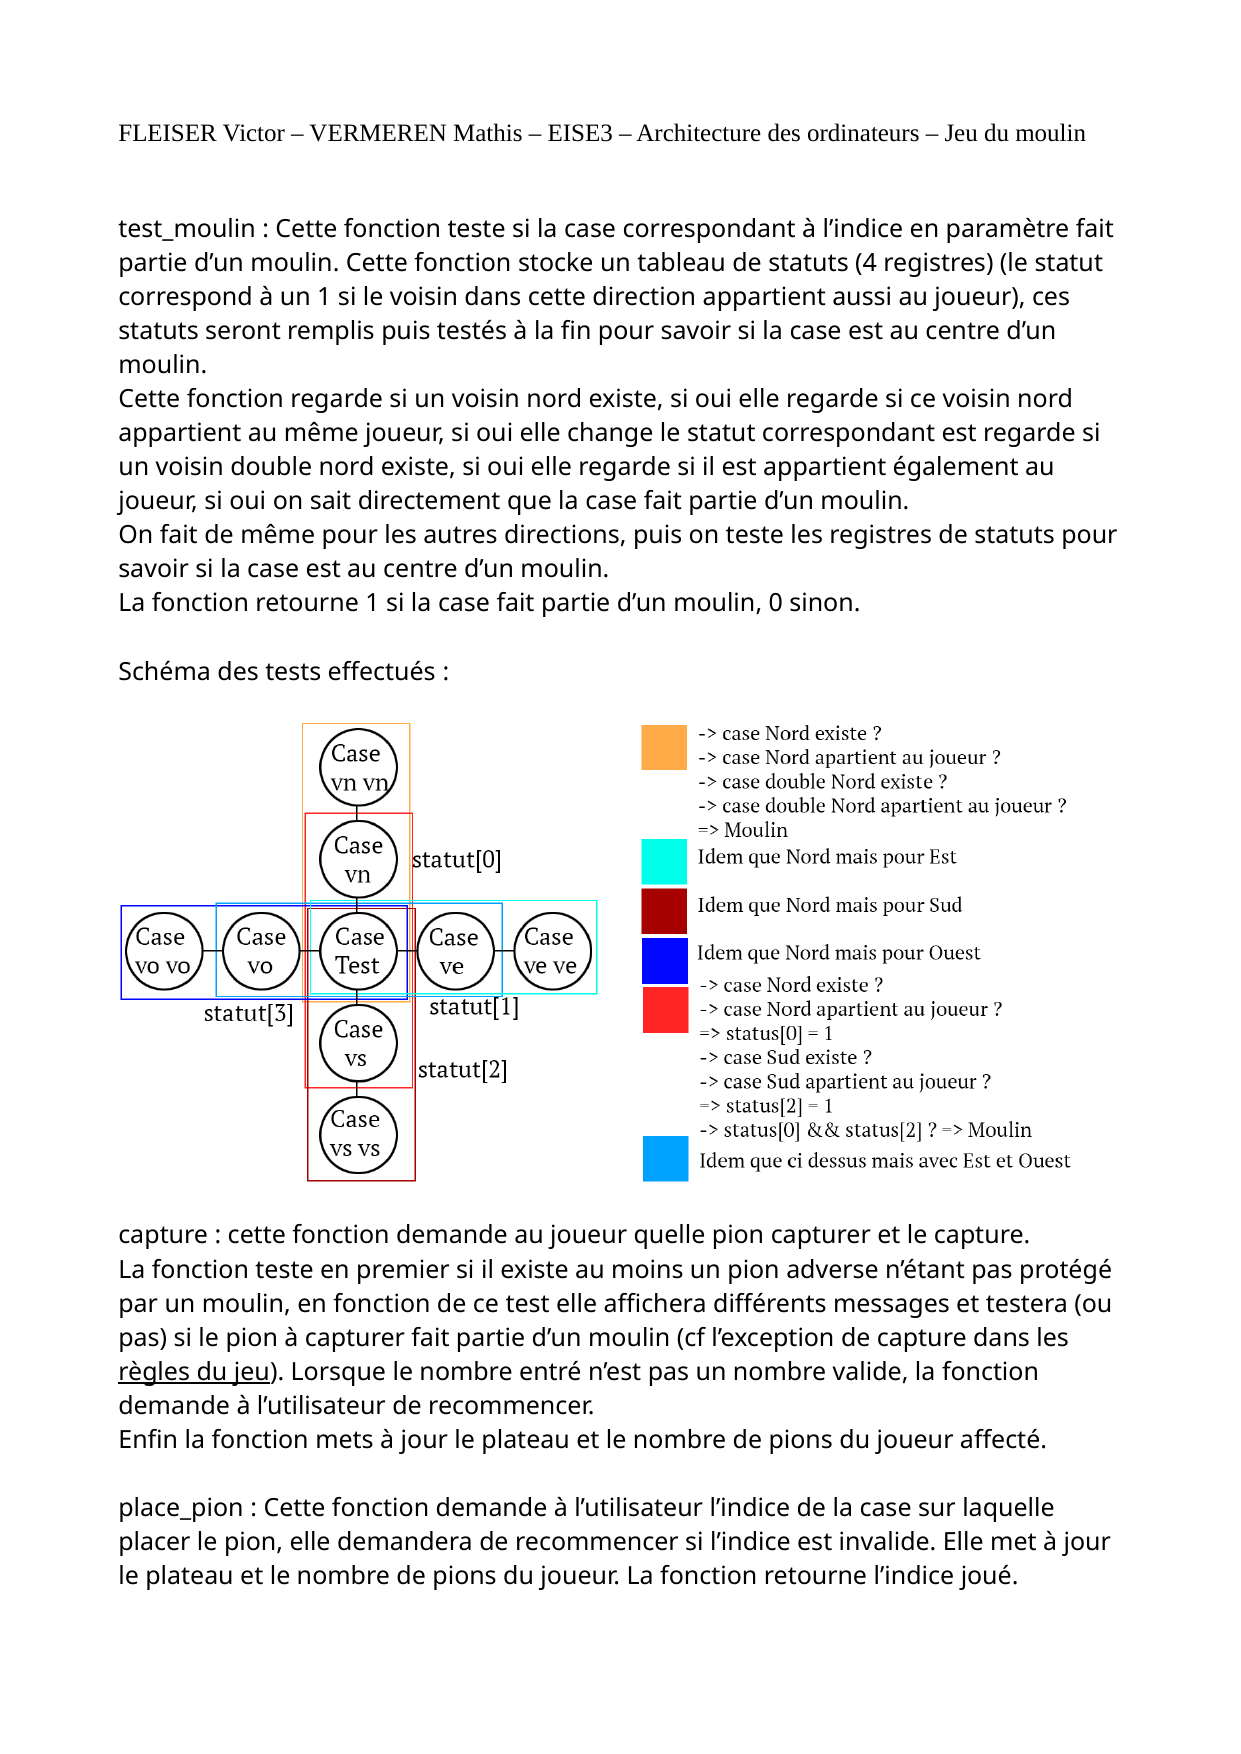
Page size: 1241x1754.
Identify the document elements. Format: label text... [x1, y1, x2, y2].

text La fonction teste en premier si il existe au moins un pion adverse n’étant pas protégé par un moulin, en fonction de ce test elle affichera différents messages et testera (ou pas) si le pion à capturer fait partie d’un moulin (cf l’exception de capture dans les règles du jeu). Lorsque le nombre entré n’est pas un nombre valide, la fonction demande à l’utilisateur de recommencer. [118, 1251, 1122, 1422]
text Schéma des tests effectués : [118, 653, 1122, 687]
text Cette fonction regarde si un voisin nord existe, si oui elle regarde si ce voisin nord appartient au même joueur, si oui elle change le statut correspondant est regarde si un voisin double nord existe, si oui elle regarde si il est appartient également au joueur, si oui on sait directement que la case fait partie d’un moulin. [118, 381, 1122, 517]
text place_pion : Cette fonction demande à l’utilisateur l’indice de la case sur laquelle placer le pion, elle demandera de recommencer si l’indice est invalide. Elle met à jour le plateau et le nombre de pions du joueur. La fonction retourne l’indice joué. [118, 1490, 1122, 1592]
text On fait de même pour les autres directions, puis on teste les registres de statuts pour savoir si la case est au centre d’un moulin. [118, 517, 1122, 585]
text Enfin la fonction mets à jour le plateau et le nombre de pions du joueur affecté. [118, 1422, 1122, 1456]
text test_moulin : Cette fonction teste si la case correspondant à l’indice en paramètre fait partie d’un moulin. Cette fonction stocke un tableau de statuts (4 registres) (le statut correspond à un 1 si le voisin dans cette direction appartient aussi au joueur), ces statuts seront remplis puis testés à la fin pour savoir si la case est au centre d’un moulin. [118, 210, 1122, 381]
picture [118, 721, 1123, 1184]
text capture : cette fonction demande au joueur quelle pion capturer et le capture. [118, 1217, 1122, 1251]
text La fonction retourne 1 si la case fait partie d’un moulin, 0 sinon. [118, 585, 1122, 619]
